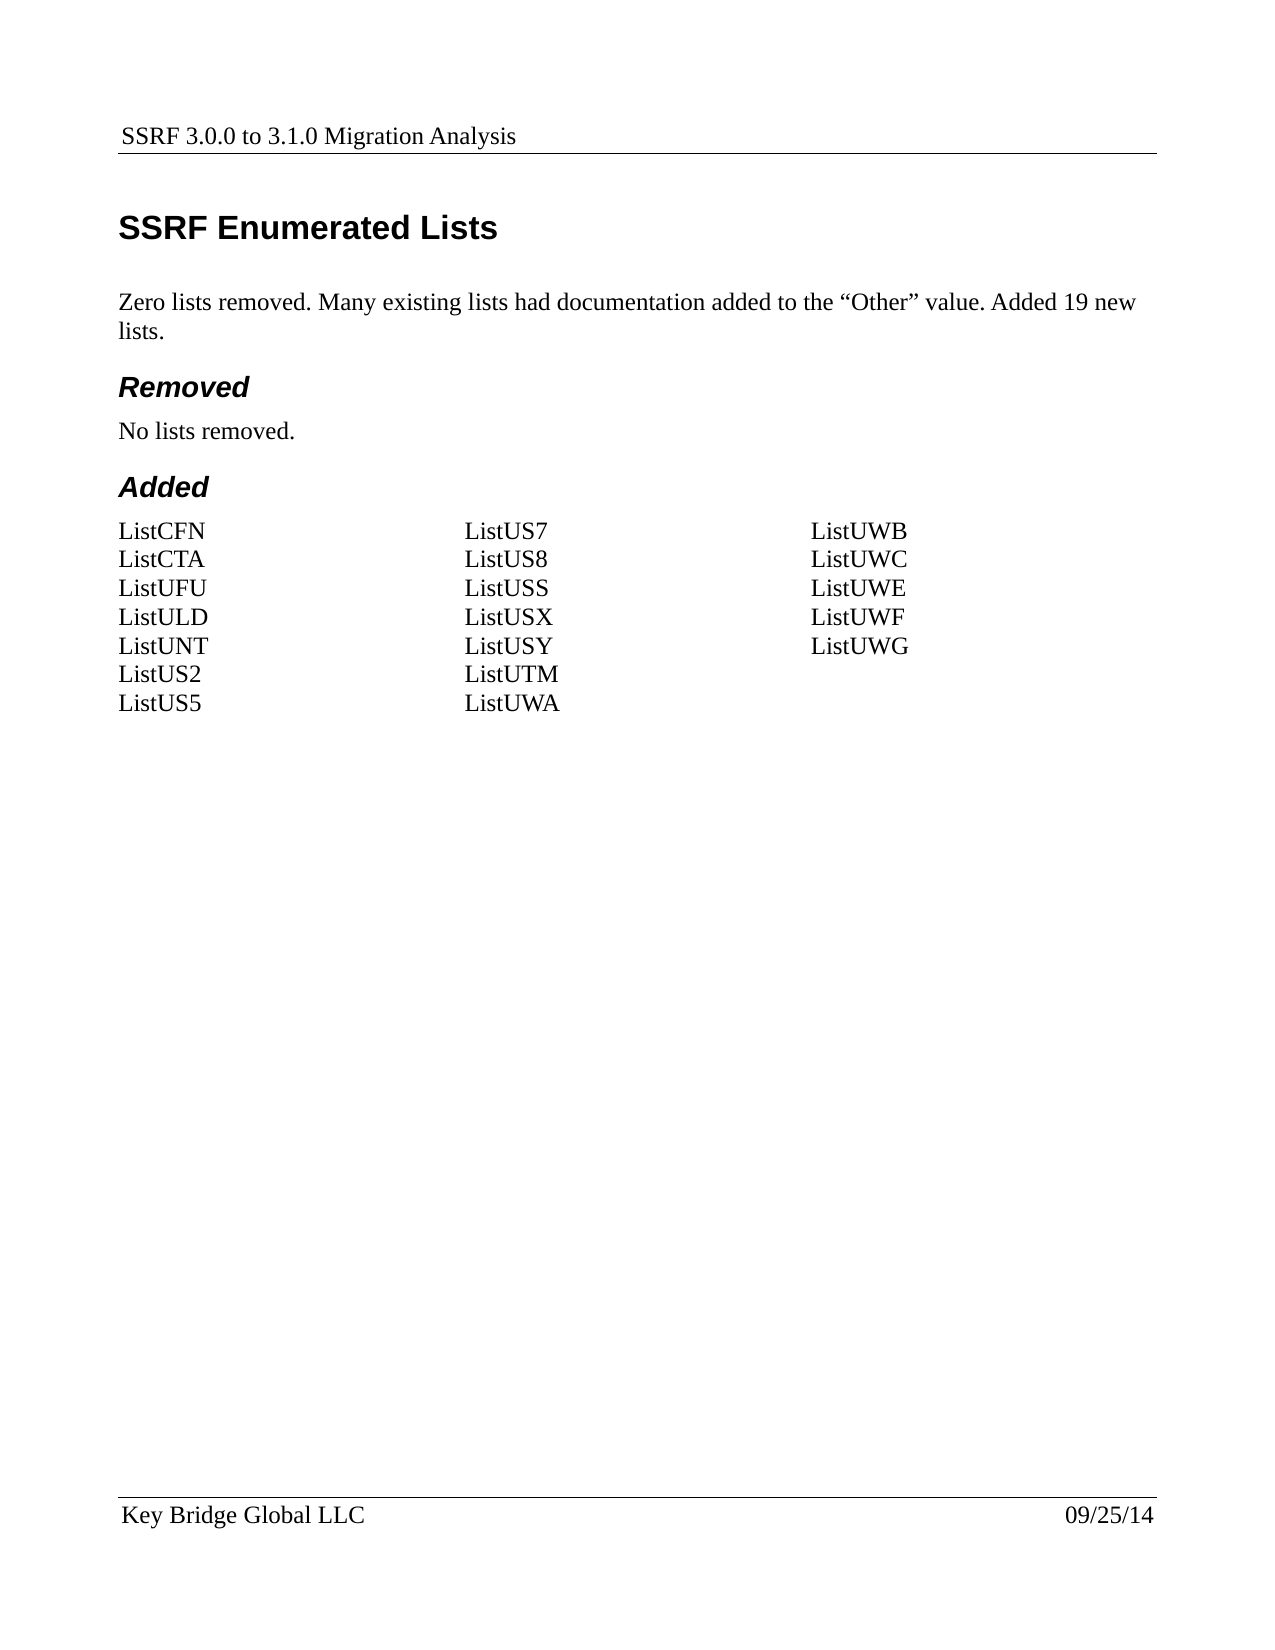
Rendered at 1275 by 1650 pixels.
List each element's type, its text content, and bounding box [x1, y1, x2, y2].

text ListUSY [464, 631, 811, 659]
text ListUWA [464, 688, 811, 717]
text ListUS8 [464, 544, 811, 573]
text ListUFU [118, 573, 464, 602]
text ListUWF [811, 602, 1157, 631]
text ListCFN [118, 516, 464, 544]
subtitle SSRF Enumerated Lists [118, 207, 1157, 246]
text ListUWE [811, 573, 1157, 602]
text ListUS5 [118, 688, 464, 717]
text ListUSS [464, 573, 811, 602]
text ListUS2 [118, 659, 464, 688]
subtitle Added [118, 470, 1157, 503]
text ListUWG [811, 631, 1157, 659]
text ListCTA [118, 544, 464, 573]
text No lists removed. [118, 416, 1157, 445]
text ListUWC [811, 544, 1157, 573]
subtitle Removed [118, 370, 1157, 403]
text ListUSX [464, 602, 811, 631]
text ListUWB [811, 516, 1157, 544]
text ListUTM [464, 659, 811, 688]
text ListUNT [118, 631, 464, 659]
text Zero lists removed. Many existing lists had documentation added to the “Other” value. Added 19 new lists. [118, 287, 1157, 345]
text ListULD [118, 602, 464, 631]
text ListUS7 [464, 516, 811, 544]
